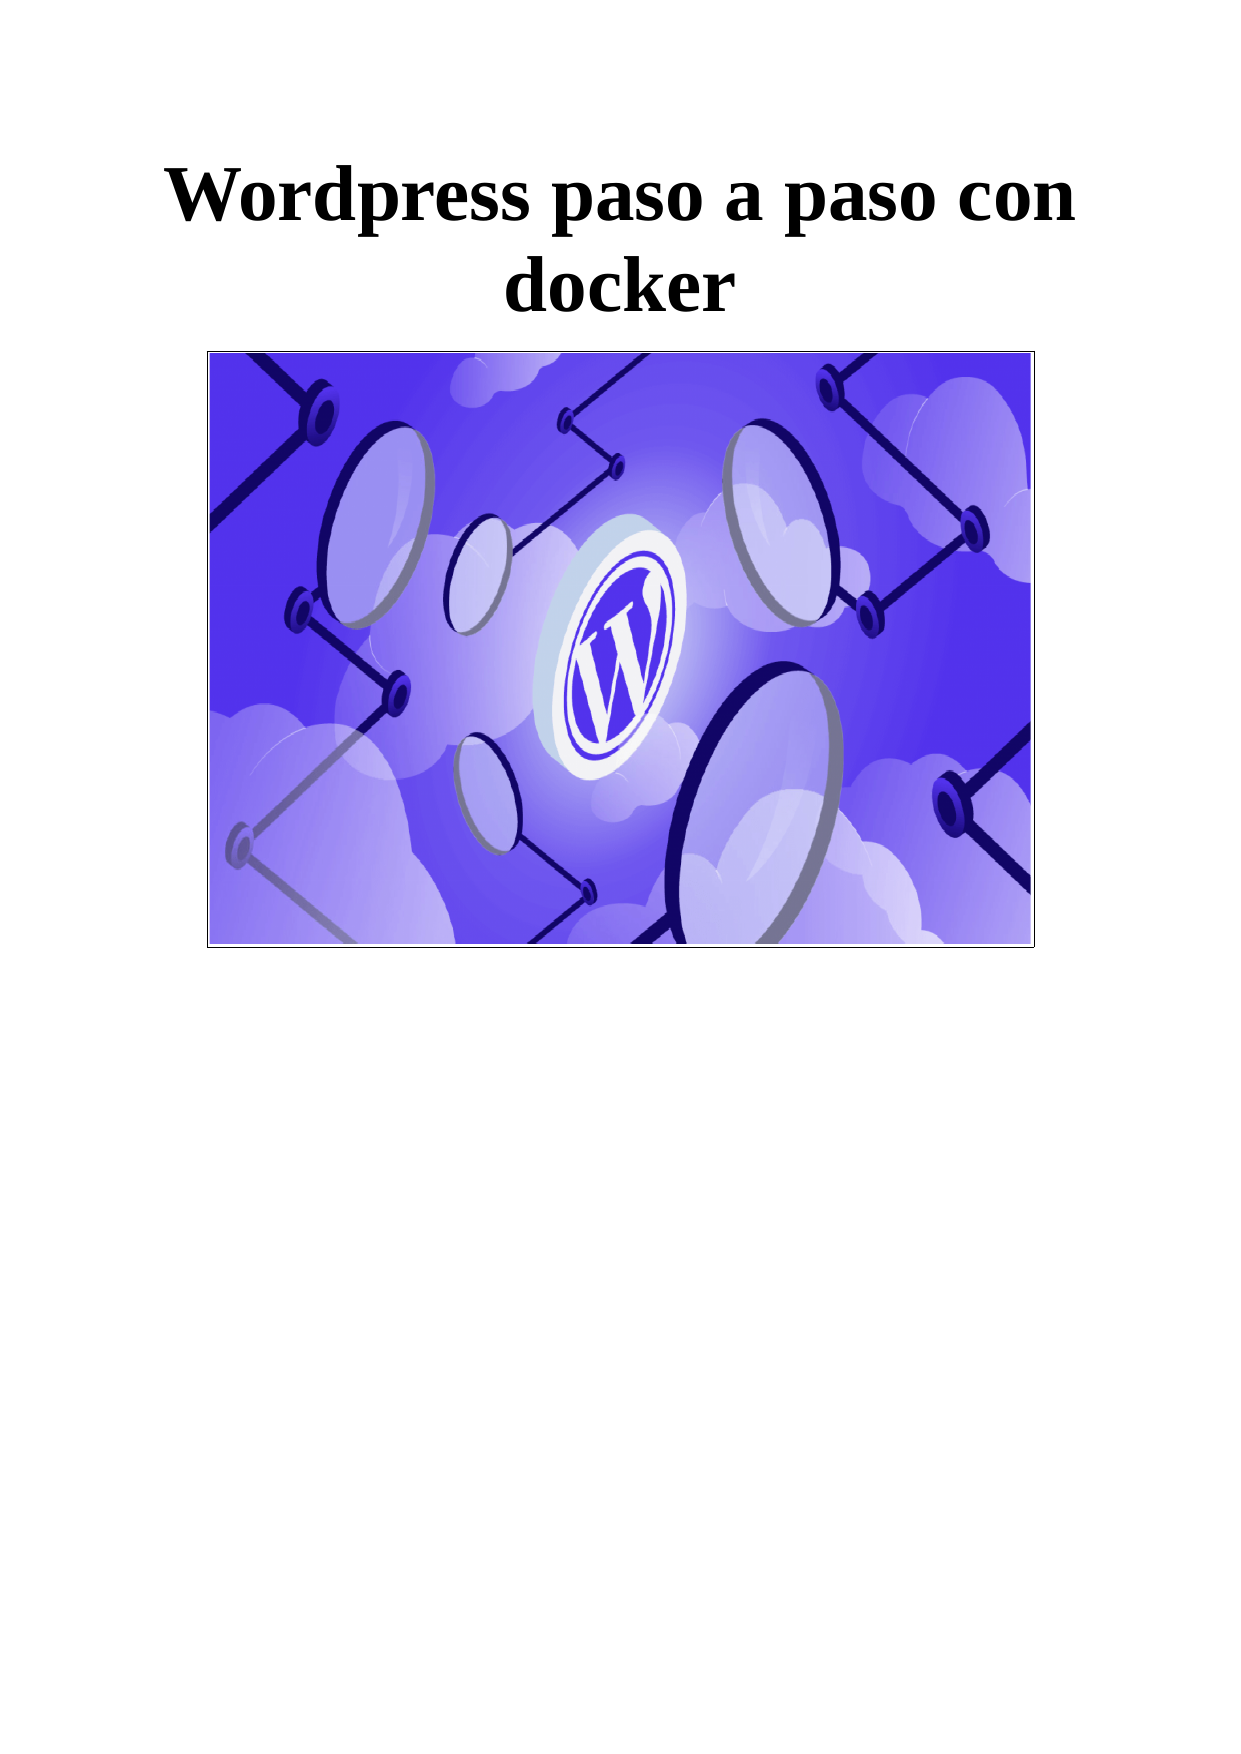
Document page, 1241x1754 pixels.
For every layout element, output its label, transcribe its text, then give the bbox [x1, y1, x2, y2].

picture [209, 353, 1031, 944]
text Wordpress paso a paso con docker [118, 147, 1122, 329]
